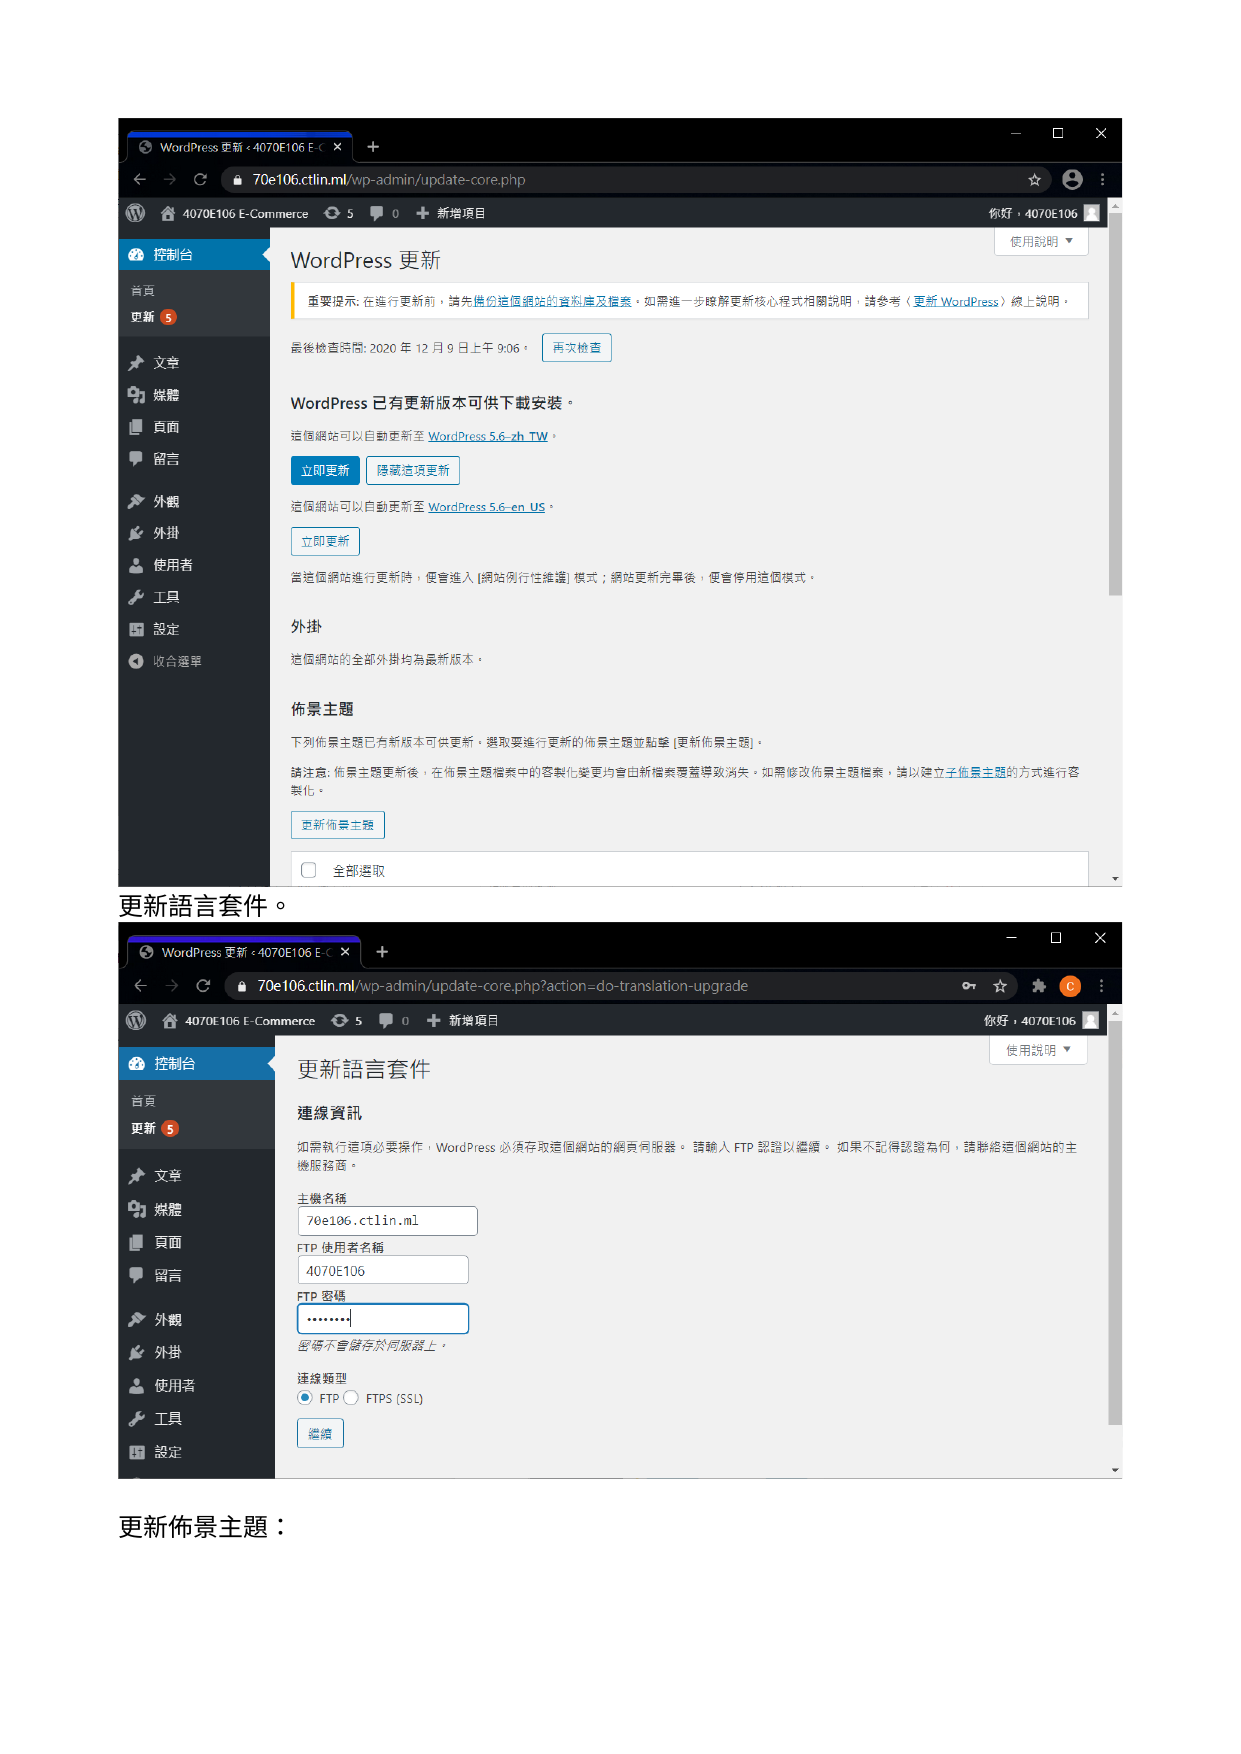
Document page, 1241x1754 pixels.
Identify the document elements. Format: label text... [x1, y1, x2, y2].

text 更新語言套件。 [118, 887, 1122, 922]
text 更新佈景主題： [118, 1508, 1122, 1544]
